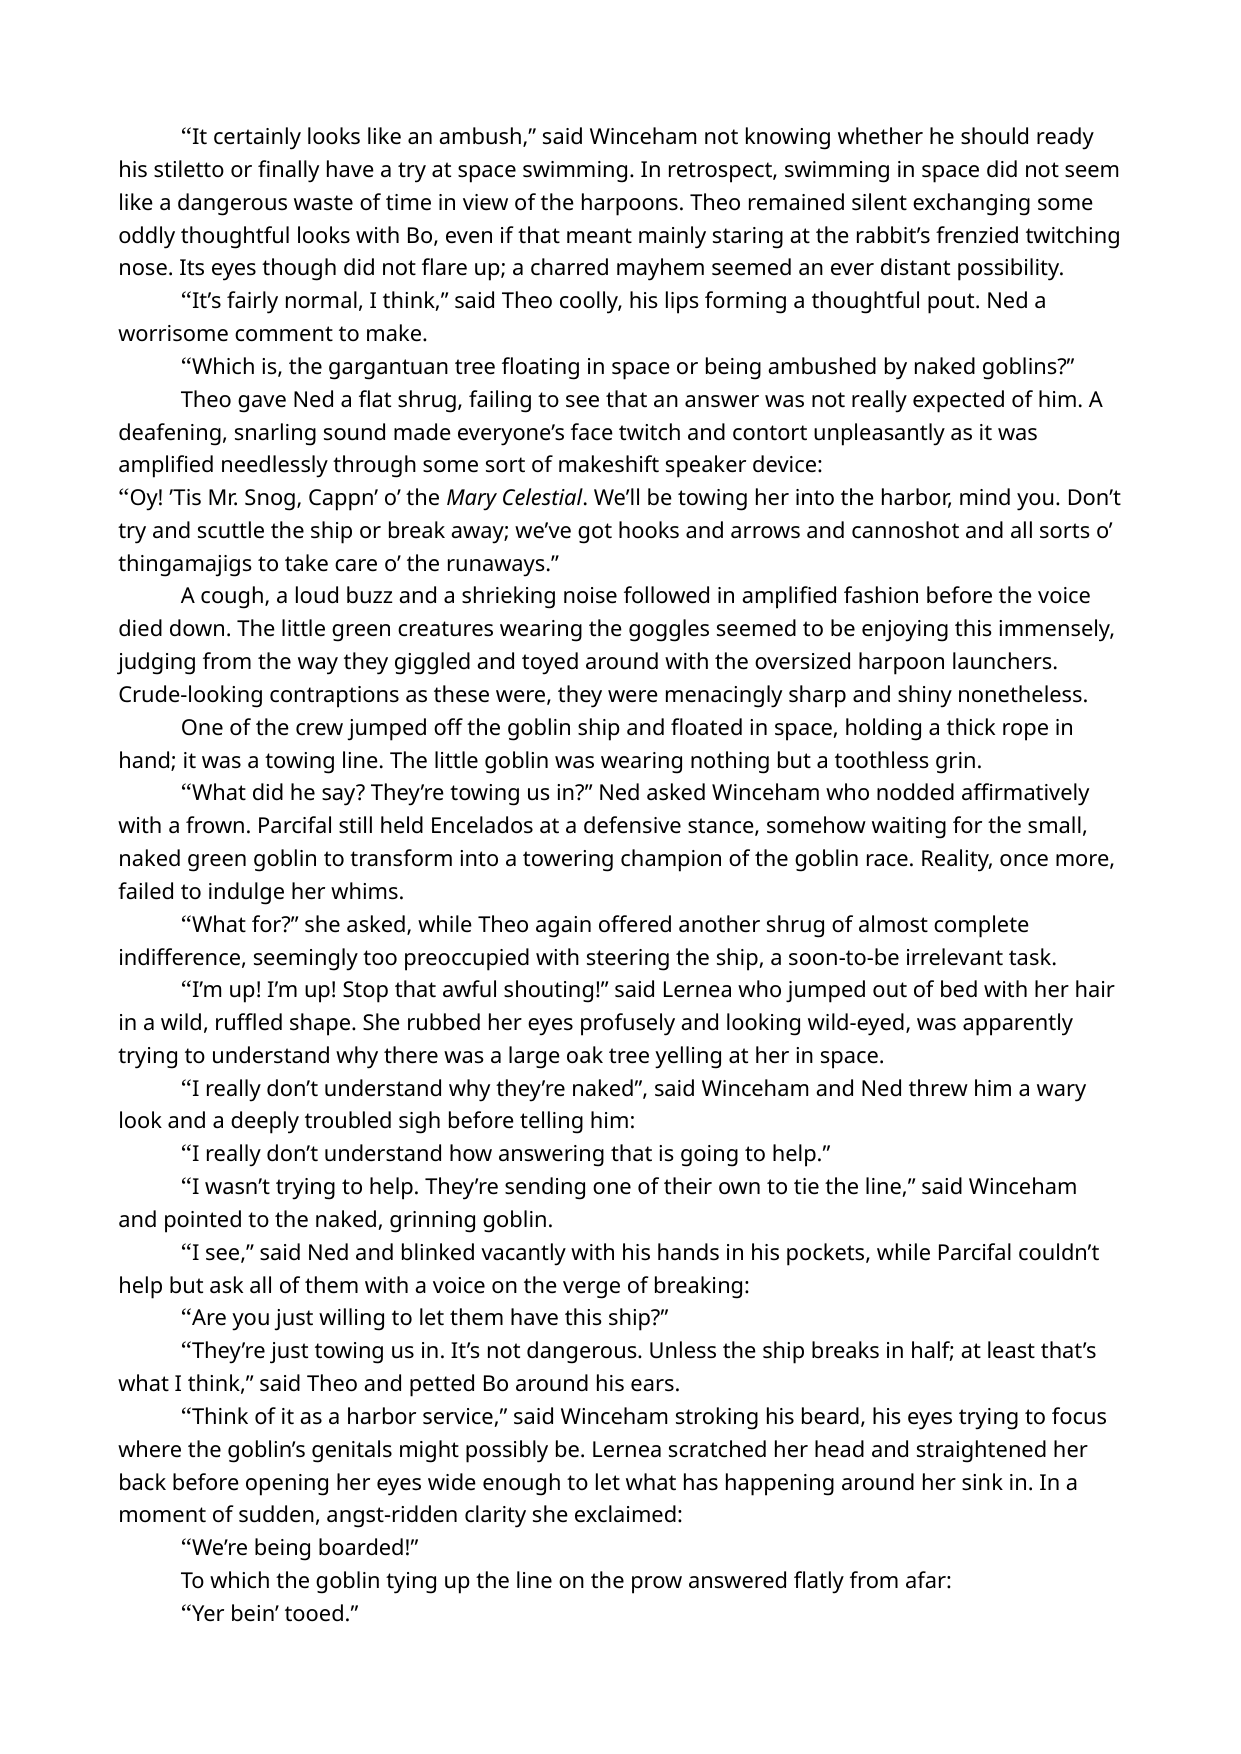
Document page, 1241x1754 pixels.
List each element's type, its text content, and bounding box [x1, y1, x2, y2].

text “Are you just willing to let them have this ship?” [118, 1299, 1122, 1332]
text “I really don’t understand how answering that is going to help.” [118, 1135, 1122, 1168]
text “Think of it as a harbor service,” said Winceham stroking his beard, his eyes trying to focus where the goblin’s genitals might possibly be. Lernea scratched her head and straightened her back before opening her eyes wide enough to let what has happening around her sink in. In a moment of sudden, angst-ridden clarity she exclaimed: [118, 1398, 1122, 1529]
text “I see,” said Ned and blinked vacantly with his hands in his pockets, while Parcifal couldn’t help but ask all of them with a voice on the verge of breaking: [118, 1234, 1122, 1299]
text “We’re being boarded!” [118, 1529, 1122, 1562]
text “They’re just towing us in. It’s not dangerous. Unless the ship breaks in half; at least that’s what I think,” said Theo and petted Bo around his ears. [118, 1332, 1122, 1398]
text “It’s fairly normal, I think,” said Theo coolly, his lips forming a thoughtful pout. Ned a worrisome comment to make. [118, 282, 1122, 348]
text “I’m up! I’m up! Stop that awful shouting!” said Lernea who jumped out of bed with her hair in a wild, ruffled shape. She rubbed her eyes profusely and looking wild-eyed, was apparently trying to understand why there was a large oak tree yelling at her in space. [118, 971, 1122, 1070]
text “What for?” she asked, while Theo again offered another shrug of almost complete indifference, seemingly too preoccupied with steering the ship, a soon-to-be irrelevant task. [118, 906, 1122, 971]
text “I really don’t understand why they’re naked”, said Winceham and Ned threw him a wary look and a deeply troubled sigh before telling him: [118, 1070, 1122, 1135]
text “I wasn’t trying to help. They’re sending one of their own to tie the line,” said Winceham and pointed to the naked, grinning goblin. [118, 1168, 1122, 1234]
text “It certainly looks like an ambush,” said Winceham not knowing whether he should ready his stiletto or finally have a try at space swimming. In retrospect, swimming in space did not seem like a dangerous waste of time in view of the harpoons. Theo remained silent exchanging some oddly thoughtful looks with Bo, even if that meant mainly staring at the rabbit’s frenzied twitching nose. Its eyes though did not flare up; a charred mayhem seemed an ever distant possibility. [118, 118, 1122, 282]
text A cough, a loud buzz and a shrieking noise followed in amplified fashion before the voice died down. The little green creatures wearing the goggles seemed to be enjoying this immensely, judging from the way they giggled and toyed around with the oversized harpoon launchers. Crude-looking contraptions as these were, they were menacingly sharp and shiny nonetheless. [118, 577, 1122, 709]
text One of the crew jumped off the goblin ship and floated in space, holding a thick rope in hand; it was a towing line. The little goblin was wearing nothing but a toothless grin. [118, 709, 1122, 774]
text Theo gave Ned a flat shrug, failing to see that an answer was not really expected of him. A deafening, snarling sound made everyone’s face twitch and contort unpleasantly as it was amplified needlessly through some sort of makeshift speaker device: [118, 381, 1122, 479]
text “Yer bein’ tooed.” [118, 1595, 1122, 1627]
text “What did he say? They’re towing us in?” Ned asked Winceham who nodded affirmatively with a frown. Parcifal still held Encelados at a defensive stance, somehow waiting for the small, naked green goblin to transform into a towering champion of the goblin race. Reality, once more, failed to indulge her whims. [118, 774, 1122, 906]
text “Which is, the gargantuan tree floating in space or being ambushed by naked goblins?” [118, 348, 1122, 381]
text “Oy! ’Tis Mr. Snog, Cappn’ o’ the Mary Celestial. We’ll be towing her into the harbor, mind you. Don’t try and scuttle the ship or break away; we’ve got hooks and arrows and cannoshot and all sorts o’ thingamajigs to take care o’ the runaways.” [118, 479, 1122, 577]
text To which the goblin tying up the line on the prow answered flatly from afar: [118, 1562, 1122, 1595]
